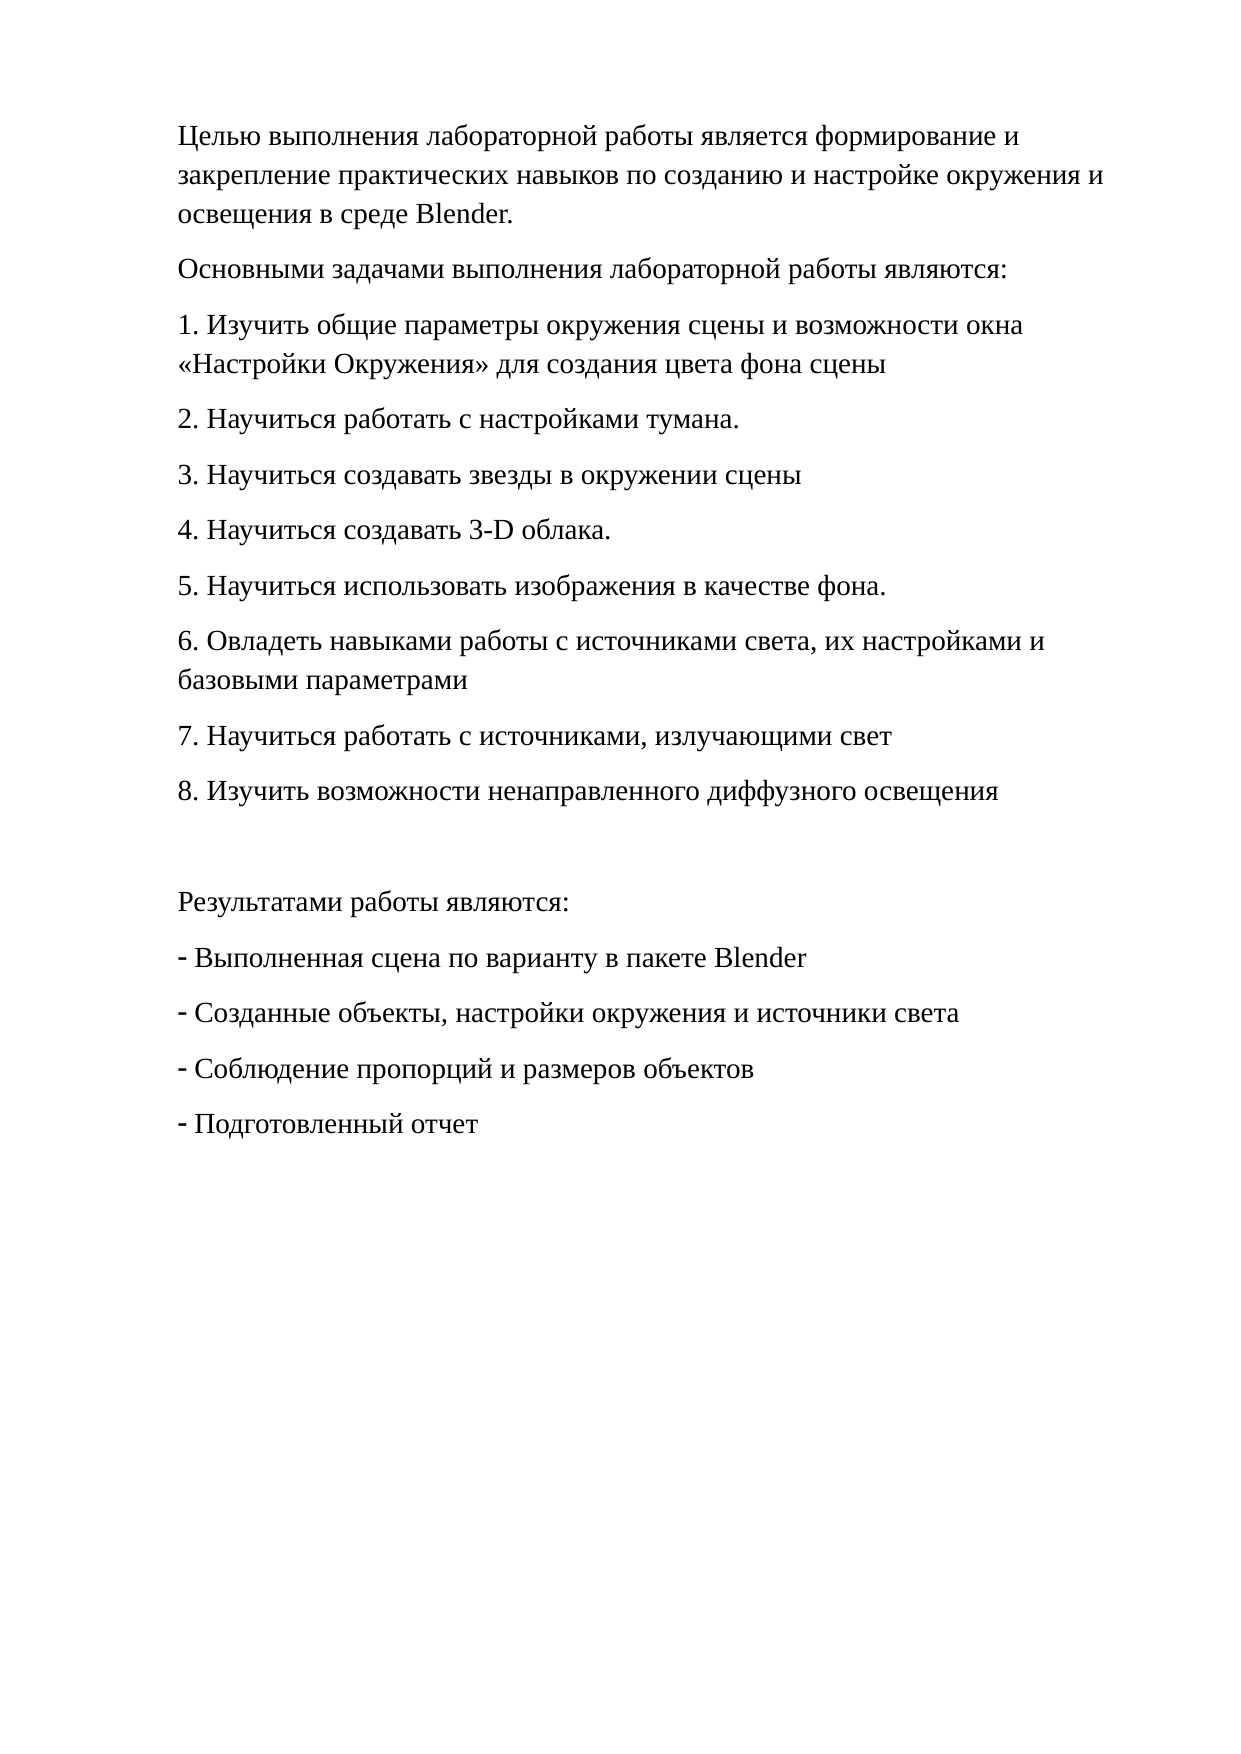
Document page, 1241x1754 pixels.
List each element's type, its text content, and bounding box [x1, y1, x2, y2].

text 3. Научиться создавать звезды в окружении сцены [177, 457, 1152, 490]
text 2. Научиться работать с настройками тумана. [177, 401, 1152, 435]
text Целью выполнения лабораторной работы является формирование и закрепление практических навыков по созданию и настройке окружения и освещения в среде Blender. [177, 118, 1152, 229]
text  Созданные объекты, настройки окружения и источники света [177, 995, 1152, 1029]
text  Подготовленный отчет [177, 1107, 1152, 1140]
text Результатами работы являются: [177, 884, 1152, 918]
text 8. Изучить возможности ненаправленного диффузного освещения [177, 773, 1152, 807]
text  Соблюдение пропорций и размеров объектов [177, 1051, 1152, 1085]
text 1. Изучить общие параметры окружения сцены и возможности окна «Настройки Окружения» для создания цвета фона сцены [177, 307, 1152, 379]
text 6. Овладеть навыками работы с источниками света, их настройками и базовыми параметрами [177, 623, 1152, 696]
text  Выполненная сцена по варианту в пакете Blender [177, 940, 1152, 973]
text 4. Научиться создавать 3-D облака. [177, 512, 1152, 546]
text 5. Научиться использовать изображения в качестве фона. [177, 568, 1152, 601]
text Основными задачами выполнения лабораторной работы являются: [177, 251, 1152, 285]
text 7. Научиться работать с источниками, излучающими свет [177, 718, 1152, 751]
